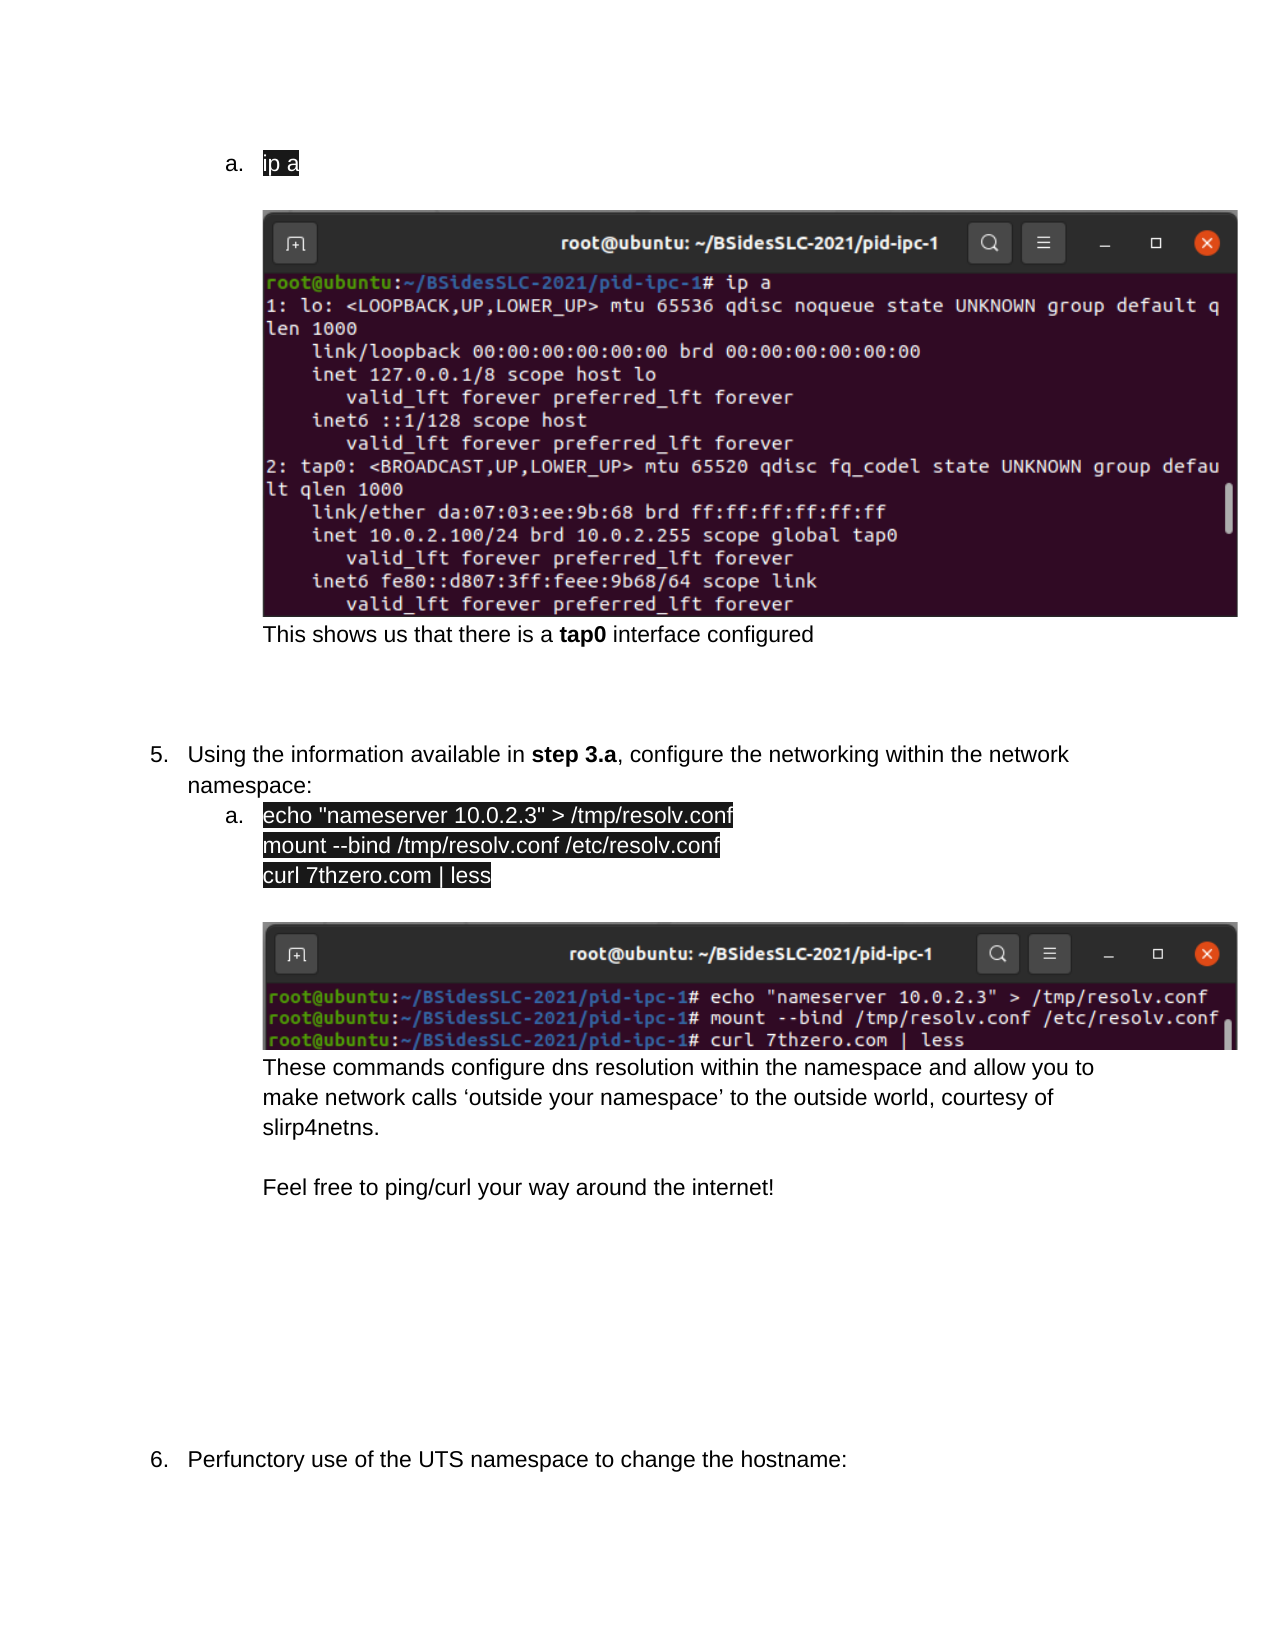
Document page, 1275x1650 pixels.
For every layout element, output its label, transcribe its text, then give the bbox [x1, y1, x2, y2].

list Perfunctory use of the UTS namespace to change the hostname: [150, 1446, 1125, 1473]
list echo "nameserver 10.0.2.3" > /tmp/resolv.conf mount --bind /tmp/resolv.conf /etc/resolv.conf curl 7thzero.com | less These commands configure dns resolution within the namespace and allow you to make network calls ‘outside your namespace’ to the outside world, courtesy of slirp4netns. Feel free to ping/curl your way around the internet! [225, 802, 1125, 1291]
list Using the information available in step 3.a, configure the networking within the network namespace: [150, 741, 1125, 798]
picture [262, 210, 1238, 617]
picture [262, 922, 1238, 1050]
list ip a This shows us that there is a tap0 interface configured [225, 150, 1125, 737]
